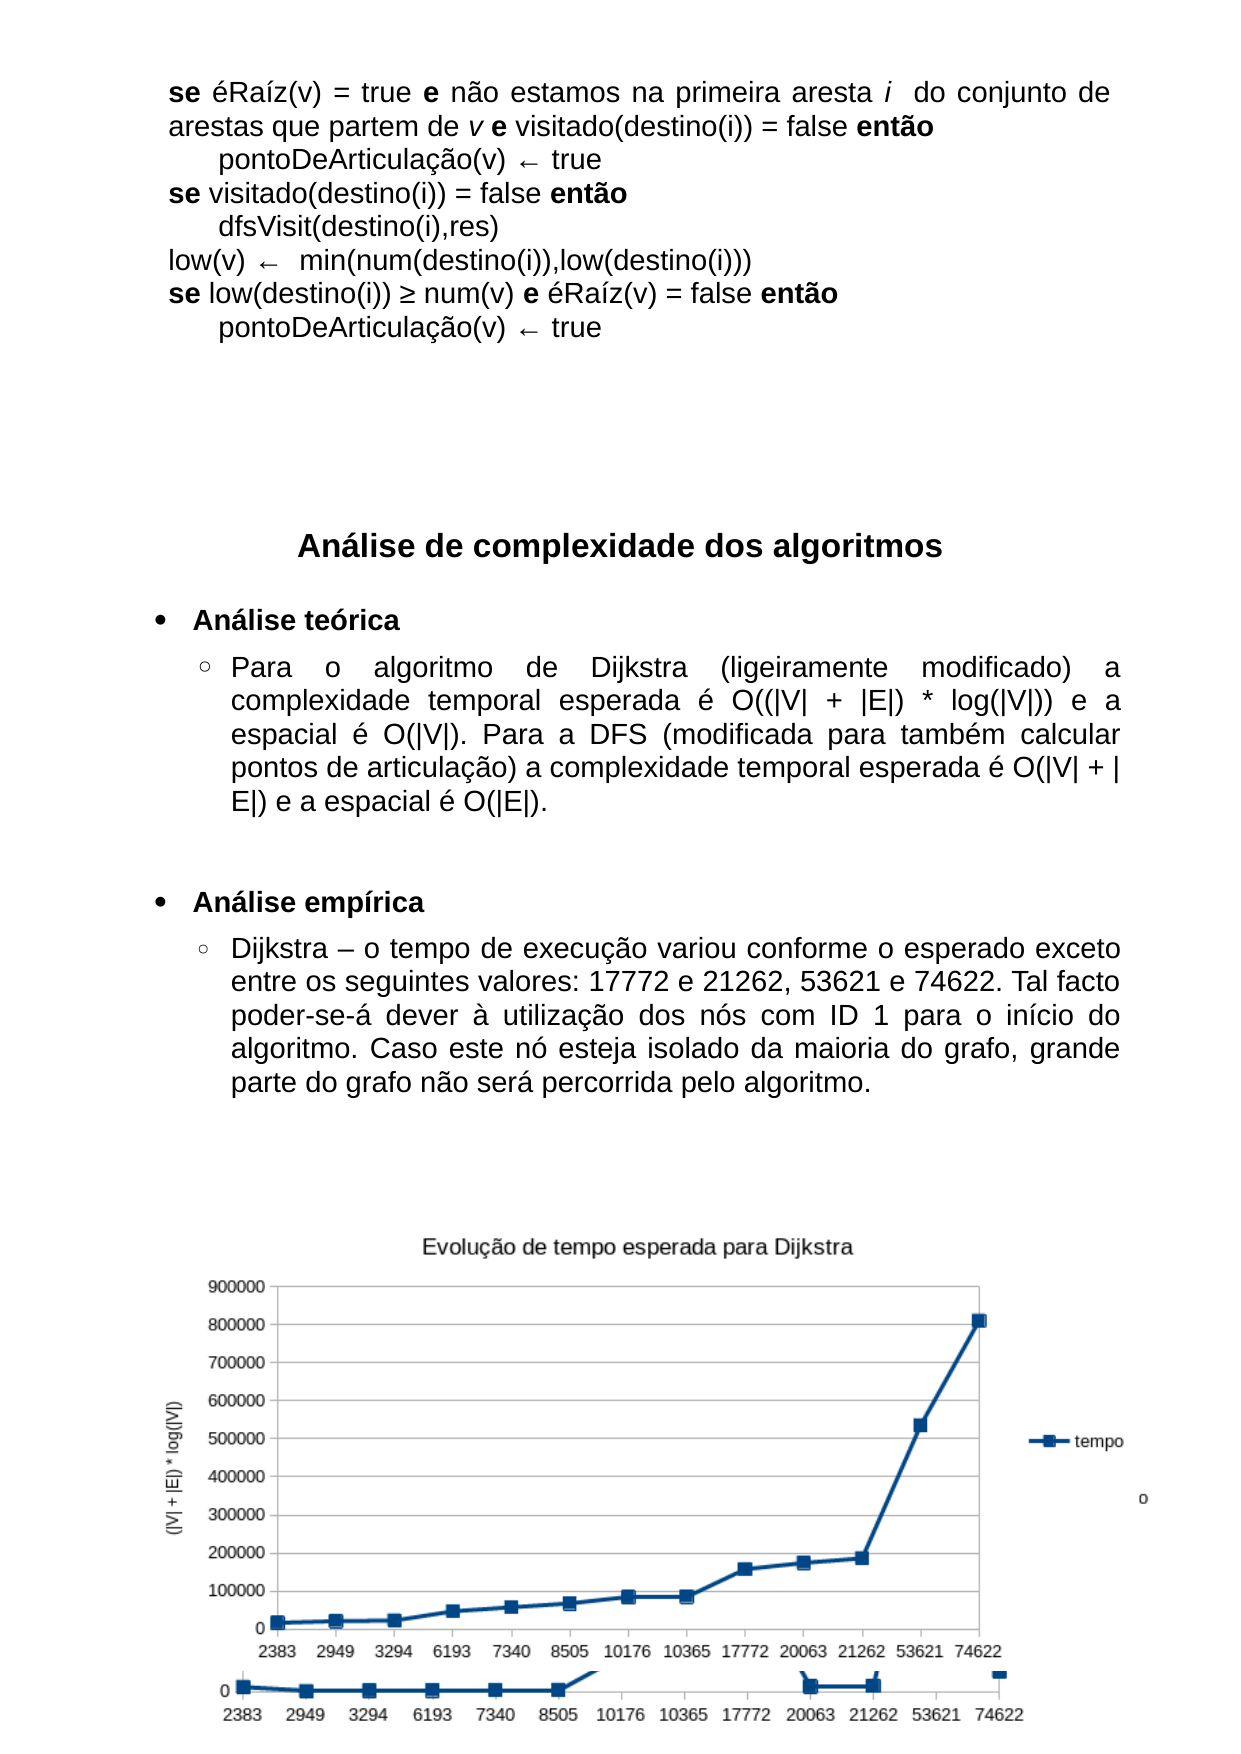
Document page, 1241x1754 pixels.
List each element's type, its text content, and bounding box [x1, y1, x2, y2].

text low(v) ← min(num(destino(i)),low(destino(i))) [118, 243, 1122, 276]
list Dijkstra – o tempo de execução variou conforme o esperado exceto entre os seguintes valores: 17772 e 21262, 53621 e 74622. Tal facto poder-se-á dever à utilização dos nós com ID 1 para o início do algoritmo. Caso este nó esteja isolado da maioria do grafo, grande parte do grafo não será percorrida pelo algoritmo. [193, 931, 1122, 1098]
list Análise empírica [155, 884, 1122, 918]
text se visitado(destino(i)) = false então [118, 176, 1122, 209]
text se low(destino(i)) ≥ num(v) e éRaíz(v) = false então [118, 276, 1122, 310]
text se éRaíz(v) = true e não estamos na primeira aresta i do conjunto de arestas que partem de v e visitado(destino(i)) = false então [118, 75, 1122, 142]
text dfsVisit(destino(i),res) [118, 209, 1122, 243]
text pontoDeArticulação(v) ← true [118, 142, 1122, 176]
list Análise teórica [155, 603, 1122, 637]
list Para o algoritmo de Dijkstra (ligeiramente modificado) a complexidade temporal esperada é O((|V| + |E|) * log(|V|)) e a espacial é O(|V|). Para a DFS (modificada para também calcular pontos de articulação) a complexidade temporal esperada é O(|V| + |E|) e a espacial é O(|E|). [193, 649, 1122, 817]
text pontoDeArticulação(v) ← true [118, 310, 1122, 343]
subtitle Análise de complexidade dos algoritmos [118, 526, 1122, 565]
